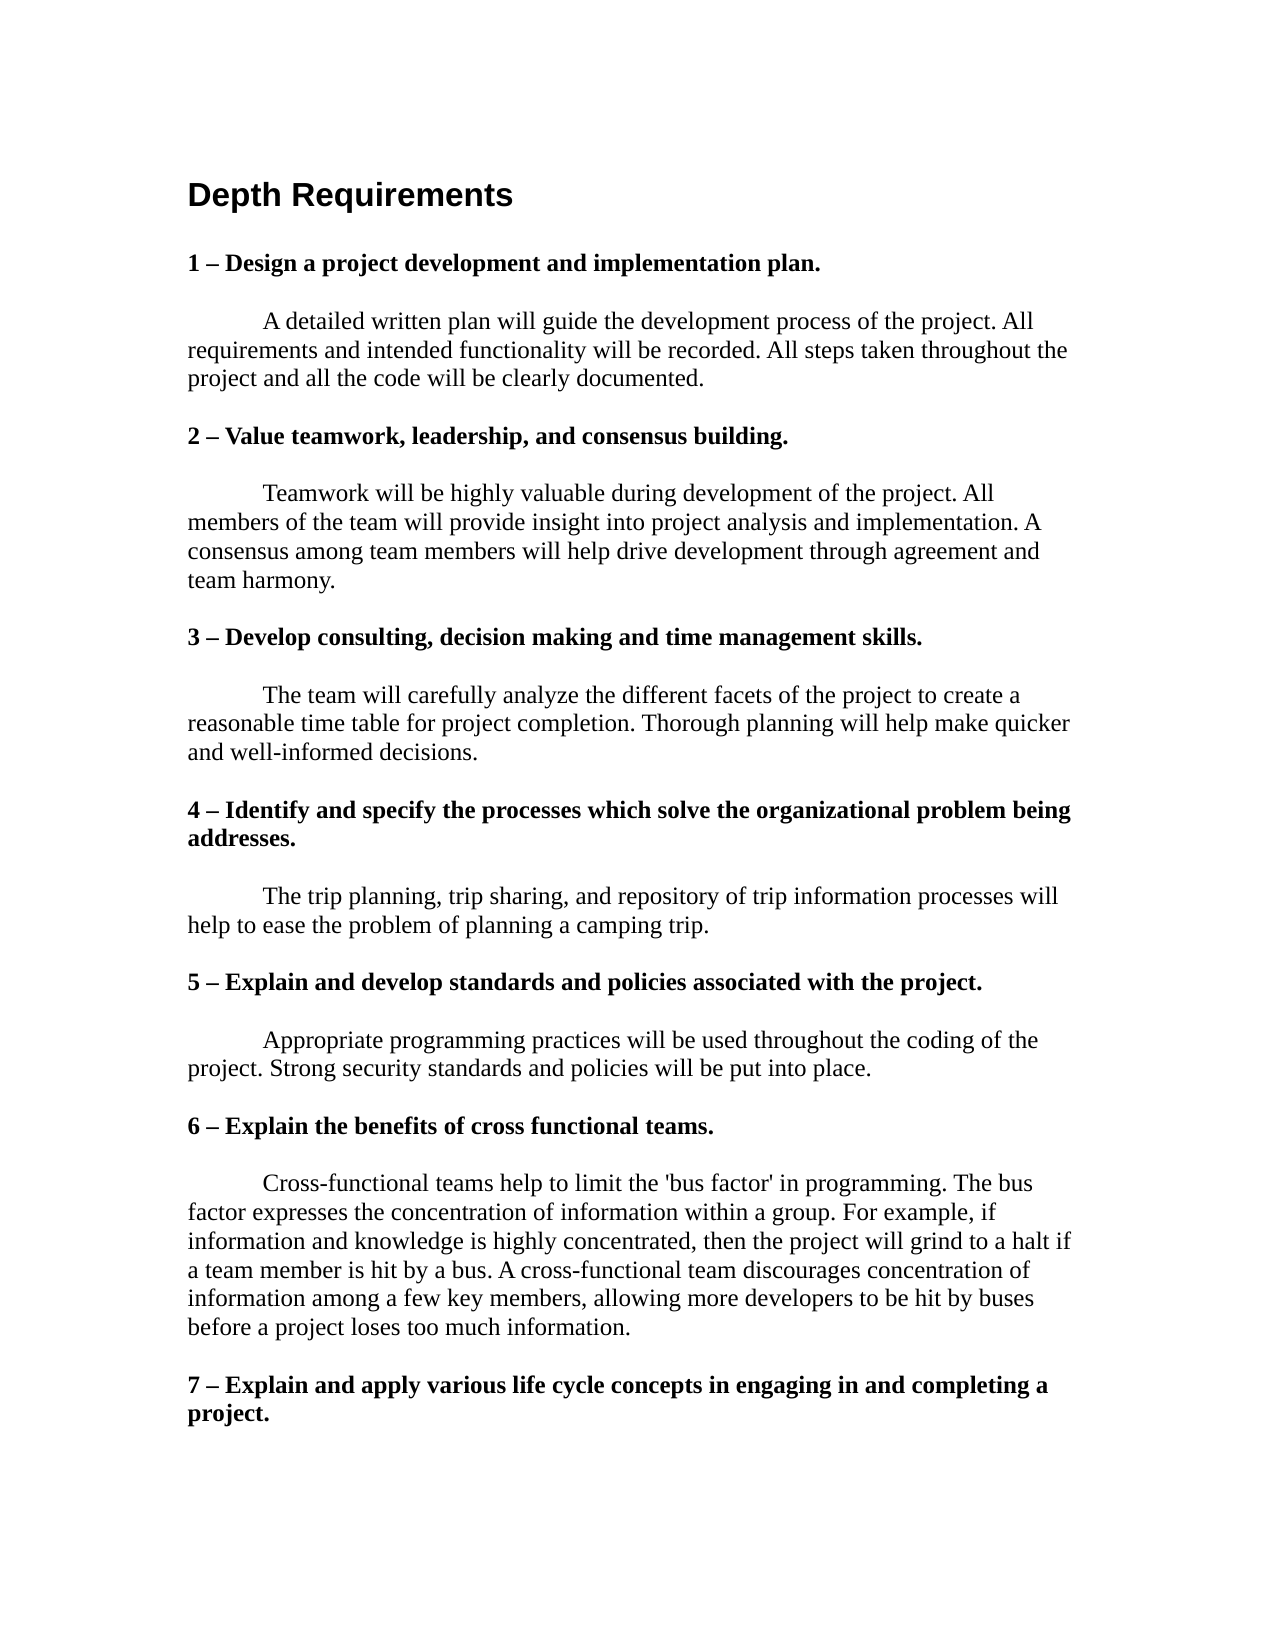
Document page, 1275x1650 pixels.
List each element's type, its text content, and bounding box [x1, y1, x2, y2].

text Teamwork will be highly valuable during development of the project. All members of the team will provide insight into project analysis and implementation. A consensus among team members will help drive development through agreement and team harmony. [187, 478, 1087, 593]
text The trip planning, trip sharing, and repository of trip information processes will help to ease the problem of planning a camping trip. [187, 881, 1087, 938]
text 5 – Explain and develop standards and policies associated with the project. [187, 967, 1087, 996]
text 3 – Develop consulting, decision making and time management skills. [187, 622, 1087, 651]
text Appropriate programming practices will be used throughout the coding of the project. Strong security standards and policies will be put into place. [187, 1025, 1087, 1082]
text Cross-functional teams help to limit the 'bus factor' in programming. The bus factor expresses the concentration of information within a group. For example, if information and knowledge is highly concentrated, then the project will grind to a halt if a team member is hit by a bus. A cross-functional team discourages concentration of information among a few key members, allowing more developers to be hit by buses before a project loses too much information. [187, 1168, 1087, 1341]
text 1 – Design a project development and implementation plan. [187, 248, 1087, 277]
text The team will carefully analyze the different facets of the project to create a reasonable time table for project completion. Thorough planning will help make quicker and well-informed decisions. [187, 680, 1087, 766]
text 6 – Explain the benefits of cross functional teams. [187, 1111, 1087, 1140]
text 7 – Explain and apply various life cycle concepts in engaging in and completing a project. [187, 1370, 1087, 1427]
subtitle Depth Requirements [187, 175, 1087, 213]
text A detailed written plan will guide the development process of the project. All requirements and intended functionality will be recorded. All steps taken throughout the project and all the code will be clearly documented. [187, 306, 1087, 392]
text 2 – Value teamwork, leadership, and consensus building. [187, 421, 1087, 450]
text 4 – Identify and specify the processes which solve the organizational problem being addresses. [187, 795, 1087, 852]
